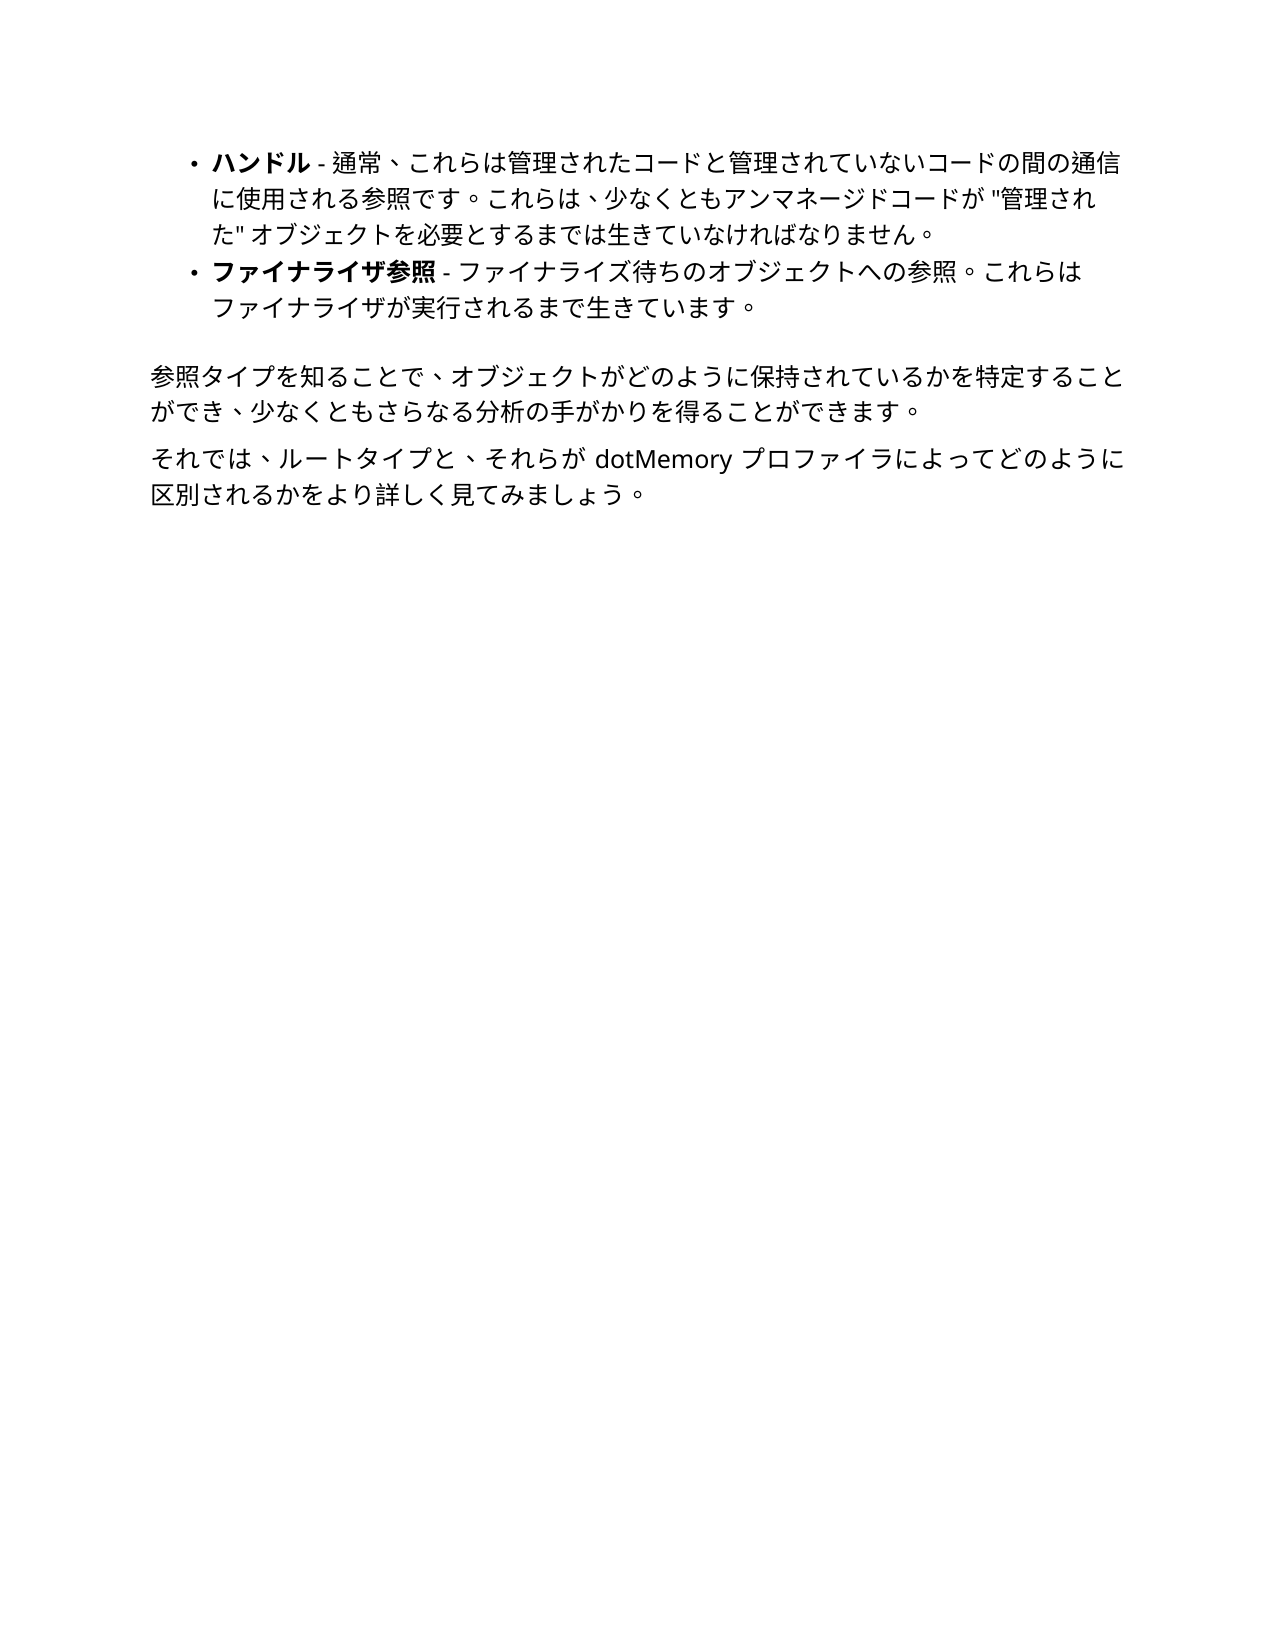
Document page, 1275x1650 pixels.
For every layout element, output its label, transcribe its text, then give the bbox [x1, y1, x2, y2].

list ハンドル - 通常、これらは管理されたコードと管理されていないコードの間の通信に使用される参照です。これらは、少なくともアンマネージドコードが "管理された" オブジェクトを必要とするまでは生きていなければなりません。 [190, 146, 1126, 251]
text 参照タイプを知ることで、オブジェクトがどのように保持されているかを特定することができ、少なくともさらなる分析の手がかりを得ることができます。 [150, 359, 1126, 429]
text それでは、ルートタイプと、それらが dotMemory プロファイラによってどのように区別されるかをより詳しく見てみましょう。 [150, 442, 1126, 511]
list ファイナライザ参照 - ファイナライズ待ちのオブジェクトへの参照。これらはファイナライザが実行されるまで生きています。 [190, 254, 1126, 324]
